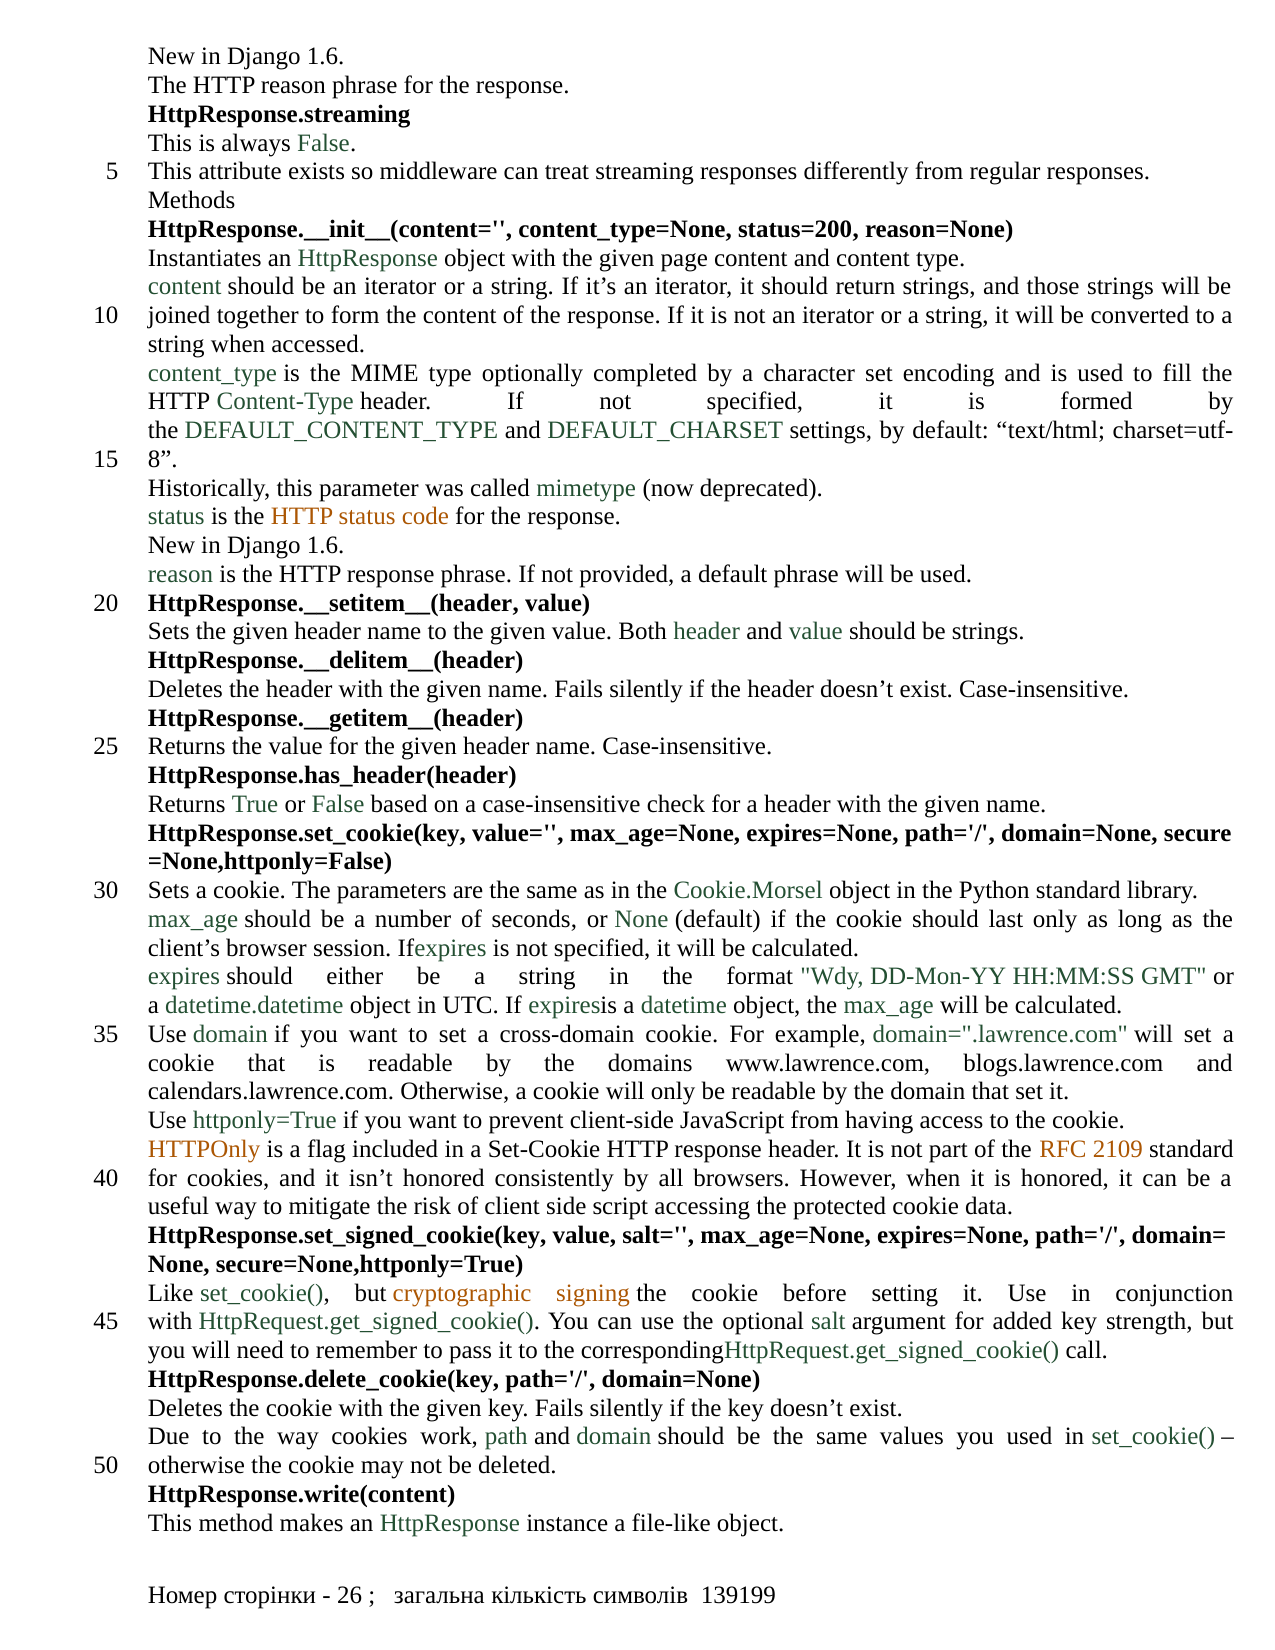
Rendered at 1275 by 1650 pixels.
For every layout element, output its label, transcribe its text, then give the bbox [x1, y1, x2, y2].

text expires should either be a string in the format "Wdy, DD-Mon-YY HH:MM:SS GMT" or a datetime.datetime object in UTC. If expiresis a datetime object, the max_age will be calculated. [148, 961, 1234, 1019]
text Sets a cookie. The parameters are the same as in the Cookie.Morsel object in the Python standard library. [148, 875, 1234, 904]
text reason is the HTTP response phrase. If not provided, a default phrase will be used. [148, 559, 1234, 588]
text This method makes an HttpResponse instance a file-like object. [148, 1508, 1234, 1536]
text Use httponly=True if you want to prevent client-side JavaScript from having access to the cookie. [148, 1105, 1234, 1134]
text HttpResponse.__delitem__(header) [148, 645, 1234, 674]
text Returns the value for the given header name. Case-insensitive. [148, 731, 1234, 760]
text HttpResponse.streaming [148, 99, 1234, 128]
text New in Django 1.6. [148, 530, 1234, 559]
text HttpResponse.__setitem__(header, value) [148, 588, 1234, 616]
text Deletes the header with the given name. Fails silently if the header doesn’t exist. Case-insensitive. [148, 674, 1234, 703]
text HttpResponse.write(content) [148, 1479, 1234, 1508]
text HttpResponse.set_cookie(key, value='', max_age=None, expires=None, path='/', domain=None, secure=None,httponly=False) [148, 818, 1234, 875]
text HttpResponse.delete_cookie(key, path='/', domain=None) [148, 1364, 1234, 1393]
text Instantiates an HttpResponse object with the given page content and content type. [148, 243, 1234, 271]
text Methods [148, 185, 1234, 214]
text The HTTP reason phrase for the response. [148, 70, 1234, 99]
text Historically, this parameter was called mimetype (now deprecated). [148, 473, 1234, 501]
text HttpResponse.has_header(header) [148, 760, 1234, 789]
text HTTPOnly is a flag included in a Set-Cookie HTTP response header. It is not part of the RFC 2109 standard for cookies, and it isn’t honored consistently by all browsers. However, when it is honored, it can be a useful way to mitigate the risk of client side script accessing the protected cookie data. [148, 1134, 1234, 1220]
text This attribute exists so middleware can treat streaming responses differently from regular responses. [148, 156, 1234, 185]
text max_age should be a number of seconds, or None (default) if the cookie should last only as long as the client’s browser session. Ifexpires is not specified, it will be calculated. [148, 904, 1234, 961]
text status is the HTTP status code for the response. [148, 501, 1234, 530]
text Like set_cookie(), but cryptographic signing the cookie before setting it. Use in conjunction with HttpRequest.get_signed_cookie(). You can use the optional salt argument for added key strength, but you will need to remember to pass it to the correspondingHttpRequest.get_signed_cookie() call. [148, 1278, 1234, 1364]
text Sets the given header name to the given value. Both header and value should be strings. [148, 616, 1234, 645]
text HttpResponse.set_signed_cookie(key, value, salt='', max_age=None, expires=None, path='/', domain=None, secure=None,httponly=True) [148, 1220, 1234, 1278]
text HttpResponse.__getitem__(header) [148, 703, 1234, 731]
text content should be an iterator or a string. If it’s an iterator, it should return strings, and those strings will be joined together to form the content of the response. If it is not an iterator or a string, it will be converted to a string when accessed. [148, 271, 1234, 358]
text Deletes the cookie with the given key. Fails silently if the key doesn’t exist. [148, 1393, 1234, 1421]
text New in Django 1.6. [148, 41, 1234, 70]
text Use domain if you want to set a cross-domain cookie. For example, domain=".lawrence.com" will set a cookie that is readable by the domains www.lawrence.com, blogs.lawrence.com and calendars.lawrence.com. Otherwise, a cookie will only be readable by the domain that set it. [148, 1019, 1234, 1105]
text Due to the way cookies work, path and domain should be the same values you used in set_cookie() – otherwise the cookie may not be deleted. [148, 1421, 1234, 1479]
text Returns True or False based on a case-insensitive check for a header with the given name. [148, 789, 1234, 818]
text content_type is the MIME type optionally completed by a character set encoding and is used to fill the HTTP Content-Type header. If not specified, it is formed by the DEFAULT_CONTENT_TYPE and DEFAULT_CHARSET settings, by default: “text/html; charset=utf-8”. [148, 358, 1234, 473]
text This is always False. [148, 128, 1234, 156]
text HttpResponse.__init__(content='', content_type=None, status=200, reason=None) [148, 214, 1234, 243]
